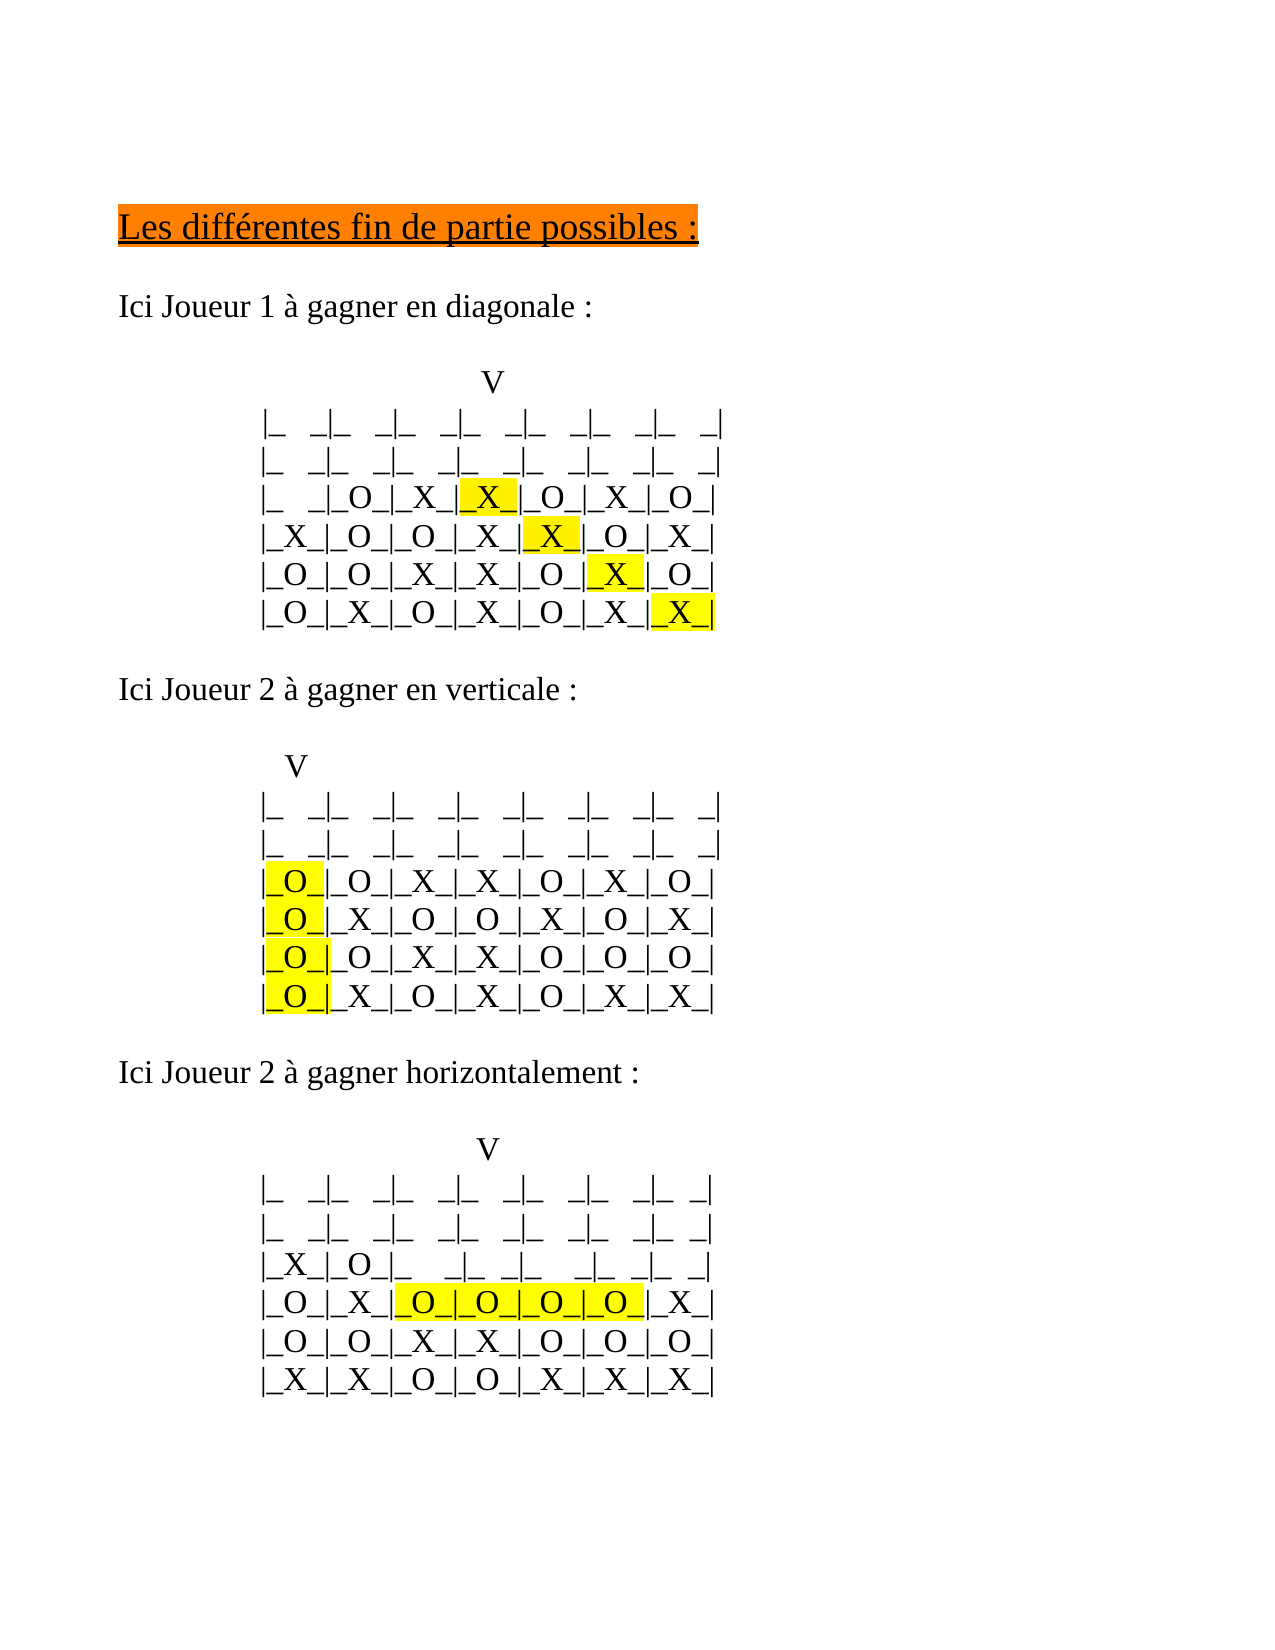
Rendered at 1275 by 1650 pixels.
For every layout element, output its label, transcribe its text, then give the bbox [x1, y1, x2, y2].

text |_X_|_O_|_O_|_X_|_X_|_O_|_X_| [118, 516, 1157, 554]
text |_ _|_ _|_ _|_ _|_ _|_ _|_ _| [118, 784, 1157, 822]
text |_ _|_ _|_ _|_ _|_ _|_ _|_ _| [118, 401, 1157, 439]
text |_O_|_X_|_O_|_O_|_X_|_O_|_X_| [118, 899, 1157, 937]
text Ici Joueur 1 à gagner en diagonale : [118, 286, 1157, 324]
text |_O_|_O_|_X_|_X_|_O_|_O_|_O_| [118, 937, 1157, 976]
text |_X_|_X_|_O_|_O_|_X_|_X_|_X_| [118, 1359, 1157, 1397]
text |_O_|_X_|_O_|_O_|_O_|_O_|_X_| [118, 1282, 1157, 1321]
text |_ _|_ _|_ _|_ _|_ _|_ _|_ _| [118, 439, 1157, 477]
text |_ _|_ _|_ _|_ _|_ _|_ _|_ _| [118, 1167, 1157, 1206]
text |_O_|_X_|_O_|_X_|_O_|_X_|_X_| [118, 976, 1157, 1014]
text |_X_|_O_|_ _|_ _|_ _|_ _|_ _| [118, 1244, 1157, 1282]
text |_ _|_ _|_ _|_ _|_ _|_ _|_ _| [118, 1206, 1157, 1244]
text |_O_|_O_|_X_|_X_|_O_|_O_|_O_| [118, 1321, 1157, 1359]
text |_O_|_X_|_O_|_X_|_O_|_X_|_X_| [118, 592, 1157, 631]
text V [118, 746, 1157, 784]
text |_O_|_O_|_X_|_X_|_O_|_X_|_O_| [118, 554, 1157, 592]
text Ici Joueur 2 à gagner en verticale : [118, 669, 1157, 707]
text V [118, 1129, 1157, 1167]
text |_ _|_ _|_ _|_ _|_ _|_ _|_ _| [118, 822, 1157, 861]
text Ici Joueur 2 à gagner horizontalement : [118, 1052, 1157, 1091]
text Les différentes fin de partie possibles : [118, 204, 1157, 247]
text V [118, 362, 1157, 401]
text |_ _|_O_|_X_|_X_|_O_|_X_|_O_| [118, 477, 1157, 516]
text |_O_|_O_|_X_|_X_|_O_|_X_|_O_| [118, 861, 1157, 899]
